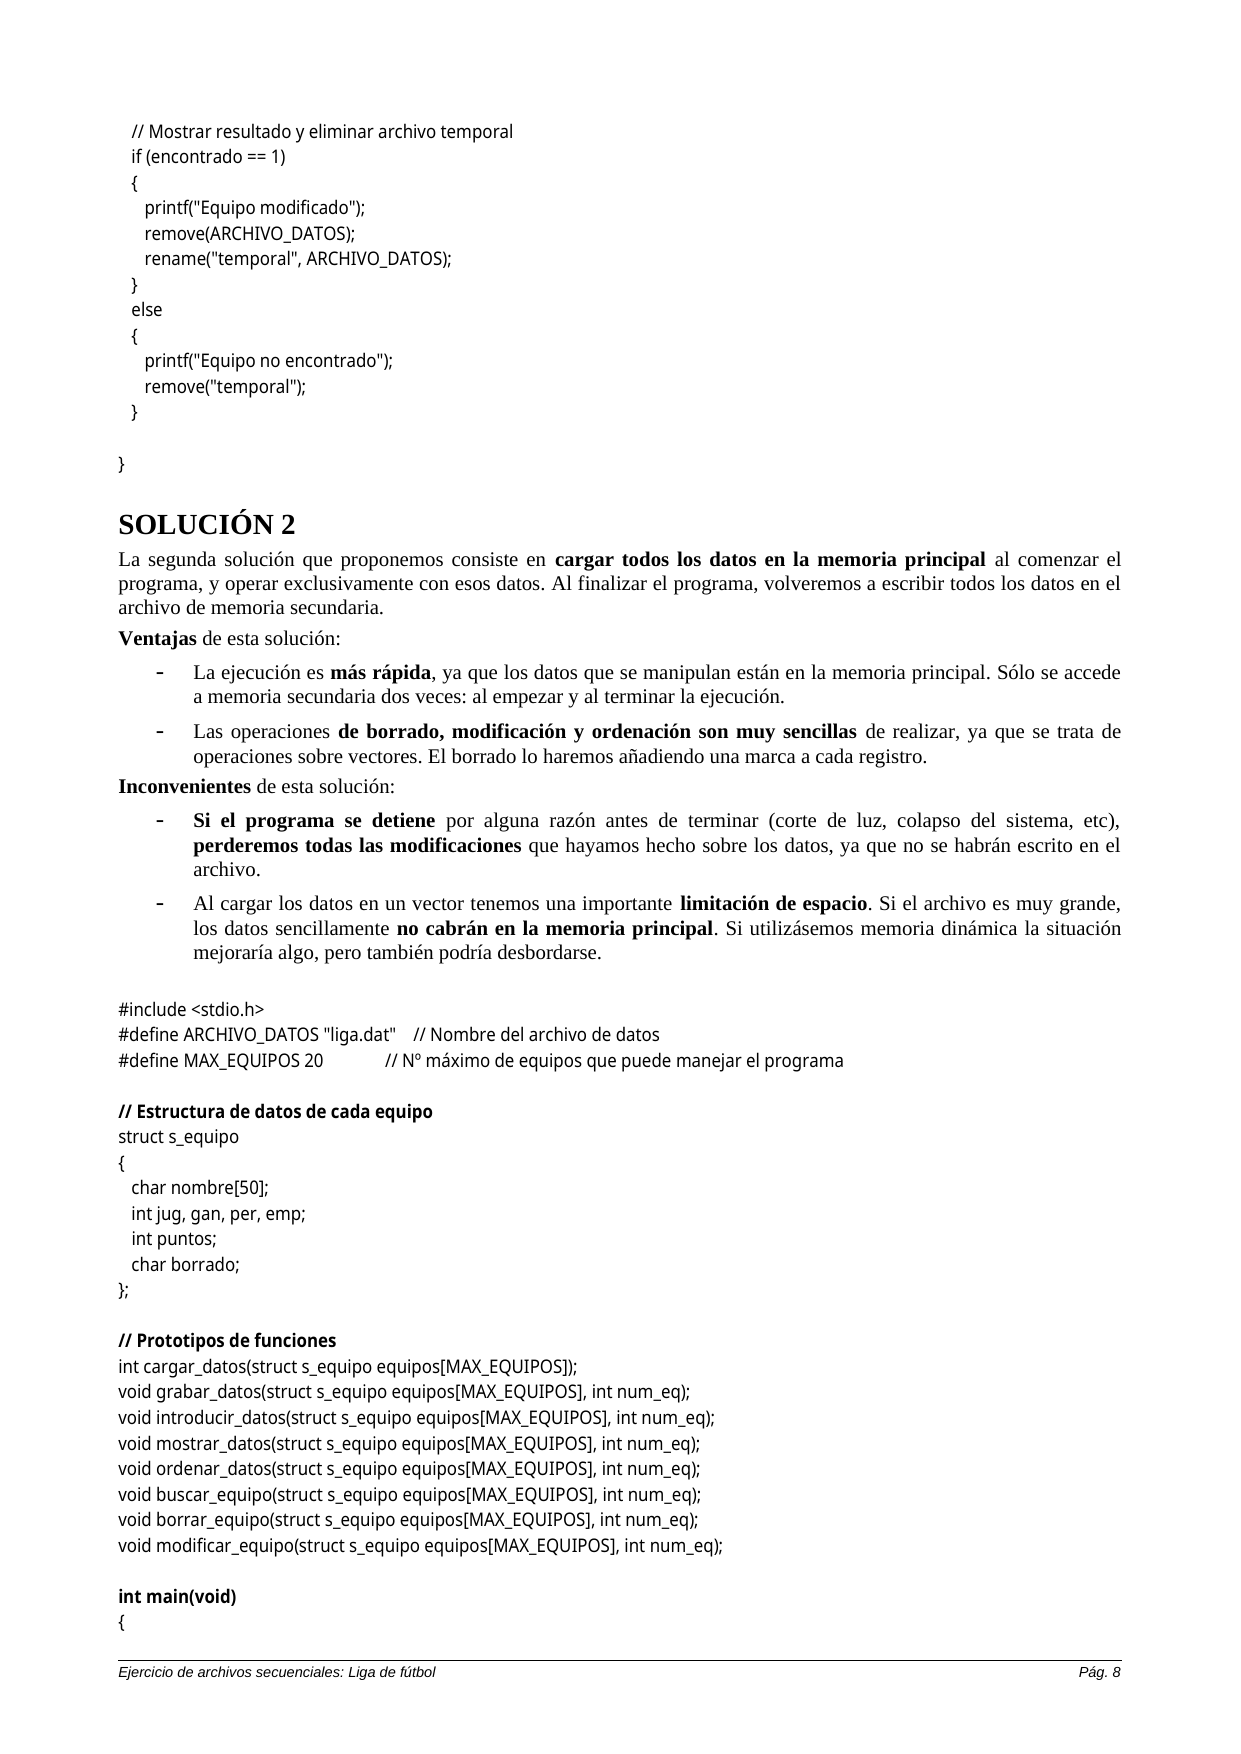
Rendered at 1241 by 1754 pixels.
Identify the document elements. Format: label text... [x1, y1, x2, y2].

text printf("Equipo modificado"); [118, 195, 1122, 220]
text printf("Equipo no encontrado"); [118, 348, 1122, 373]
text char nombre[50]; [118, 1174, 1122, 1200]
text int main(void) [118, 1583, 1122, 1608]
text { [118, 1149, 1122, 1174]
text }; [118, 1277, 1122, 1302]
text void modificar_equipo(struct s_equipo equipos[MAX_EQUIPOS], int num_eq); [118, 1532, 1122, 1557]
list La ejecución es más rápida, ya que los datos que se manipulan están en la memoria principal. Sólo se accede a memoria secundaria dos veces: al empezar y al terminar la ejecución. [156, 656, 1122, 708]
text void grabar_datos(struct s_equipo equipos[MAX_EQUIPOS], int num_eq); [118, 1379, 1122, 1404]
text #define MAX_EQUIPOS 20 // Nº máximo de equipos que puede manejar el programa [118, 1047, 1122, 1072]
text void mostrar_datos(struct s_equipo equipos[MAX_EQUIPOS], int num_eq); [118, 1430, 1122, 1455]
list Las operaciones de borrado, modificación y ordenación son muy sencillas de realizar, ya que se trata de operaciones sobre vectores. El borrado lo haremos añadiendo una marca a cada registro. [156, 715, 1122, 768]
text void borrar_equipo(struct s_equipo equipos[MAX_EQUIPOS], int num_eq); [118, 1506, 1122, 1532]
list Si el programa se detiene por alguna razón antes de terminar (corte de luz, colapso del sistema, etc), perderemos todas las modificaciones que hayamos hecho sobre los datos, ya que no se habrán escrito en el archivo. [156, 804, 1122, 881]
text char borrado; [118, 1251, 1122, 1277]
text // Estructura de datos de cada equipo [118, 1098, 1122, 1123]
text else [118, 297, 1122, 322]
text { [118, 1608, 1122, 1634]
text { [118, 322, 1122, 348]
text rename("temporal", ARCHIVO_DATOS); [118, 246, 1122, 271]
text int puntos; [118, 1226, 1122, 1251]
text void introducir_datos(struct s_equipo equipos[MAX_EQUIPOS], int num_eq); [118, 1404, 1122, 1430]
text // Mostrar resultado y eliminar archivo temporal [118, 118, 1122, 144]
text struct s_equipo [118, 1123, 1122, 1149]
list Al cargar los datos en un vector tenemos una importante limitación de espacio. Si el archivo es muy grande, los datos sencillamente no cabrán en la memoria principal. Si utilizásemos memoria dinámica la situación mejoraría algo, pero también podría desbordarse. [156, 887, 1122, 964]
text } [118, 399, 1122, 424]
text // Prototipos de funciones [118, 1328, 1122, 1353]
text remove("temporal"); [118, 373, 1122, 399]
text #define ARCHIVO_DATOS "liga.dat" // Nombre del archivo de datos [118, 1021, 1122, 1047]
text La segunda solución que proponemos consiste en cargar todos los datos en la memoria principal al comenzar el programa, y operar exclusivamente con esos datos. Al finalizar el programa, volveremos a escribir todos los datos en el archivo de memoria secundaria. [118, 547, 1122, 619]
text } [118, 450, 1122, 475]
text Inconvenientes de esta solución: [118, 774, 1122, 798]
text remove(ARCHIVO_DATOS); [118, 220, 1122, 246]
text Ventajas de esta solución: [118, 625, 1122, 649]
text void ordenar_datos(struct s_equipo equipos[MAX_EQUIPOS], int num_eq); [118, 1455, 1122, 1481]
text SOLUCIÓN 2 [118, 507, 1122, 541]
text if (encontrado == 1) [118, 144, 1122, 169]
text void buscar_equipo(struct s_equipo equipos[MAX_EQUIPOS], int num_eq); [118, 1481, 1122, 1506]
text int jug, gan, per, emp; [118, 1200, 1122, 1226]
text } [118, 271, 1122, 297]
text { [118, 169, 1122, 195]
text int cargar_datos(struct s_equipo equipos[MAX_EQUIPOS]); [118, 1353, 1122, 1379]
text #include <stdio.h> [118, 996, 1122, 1021]
